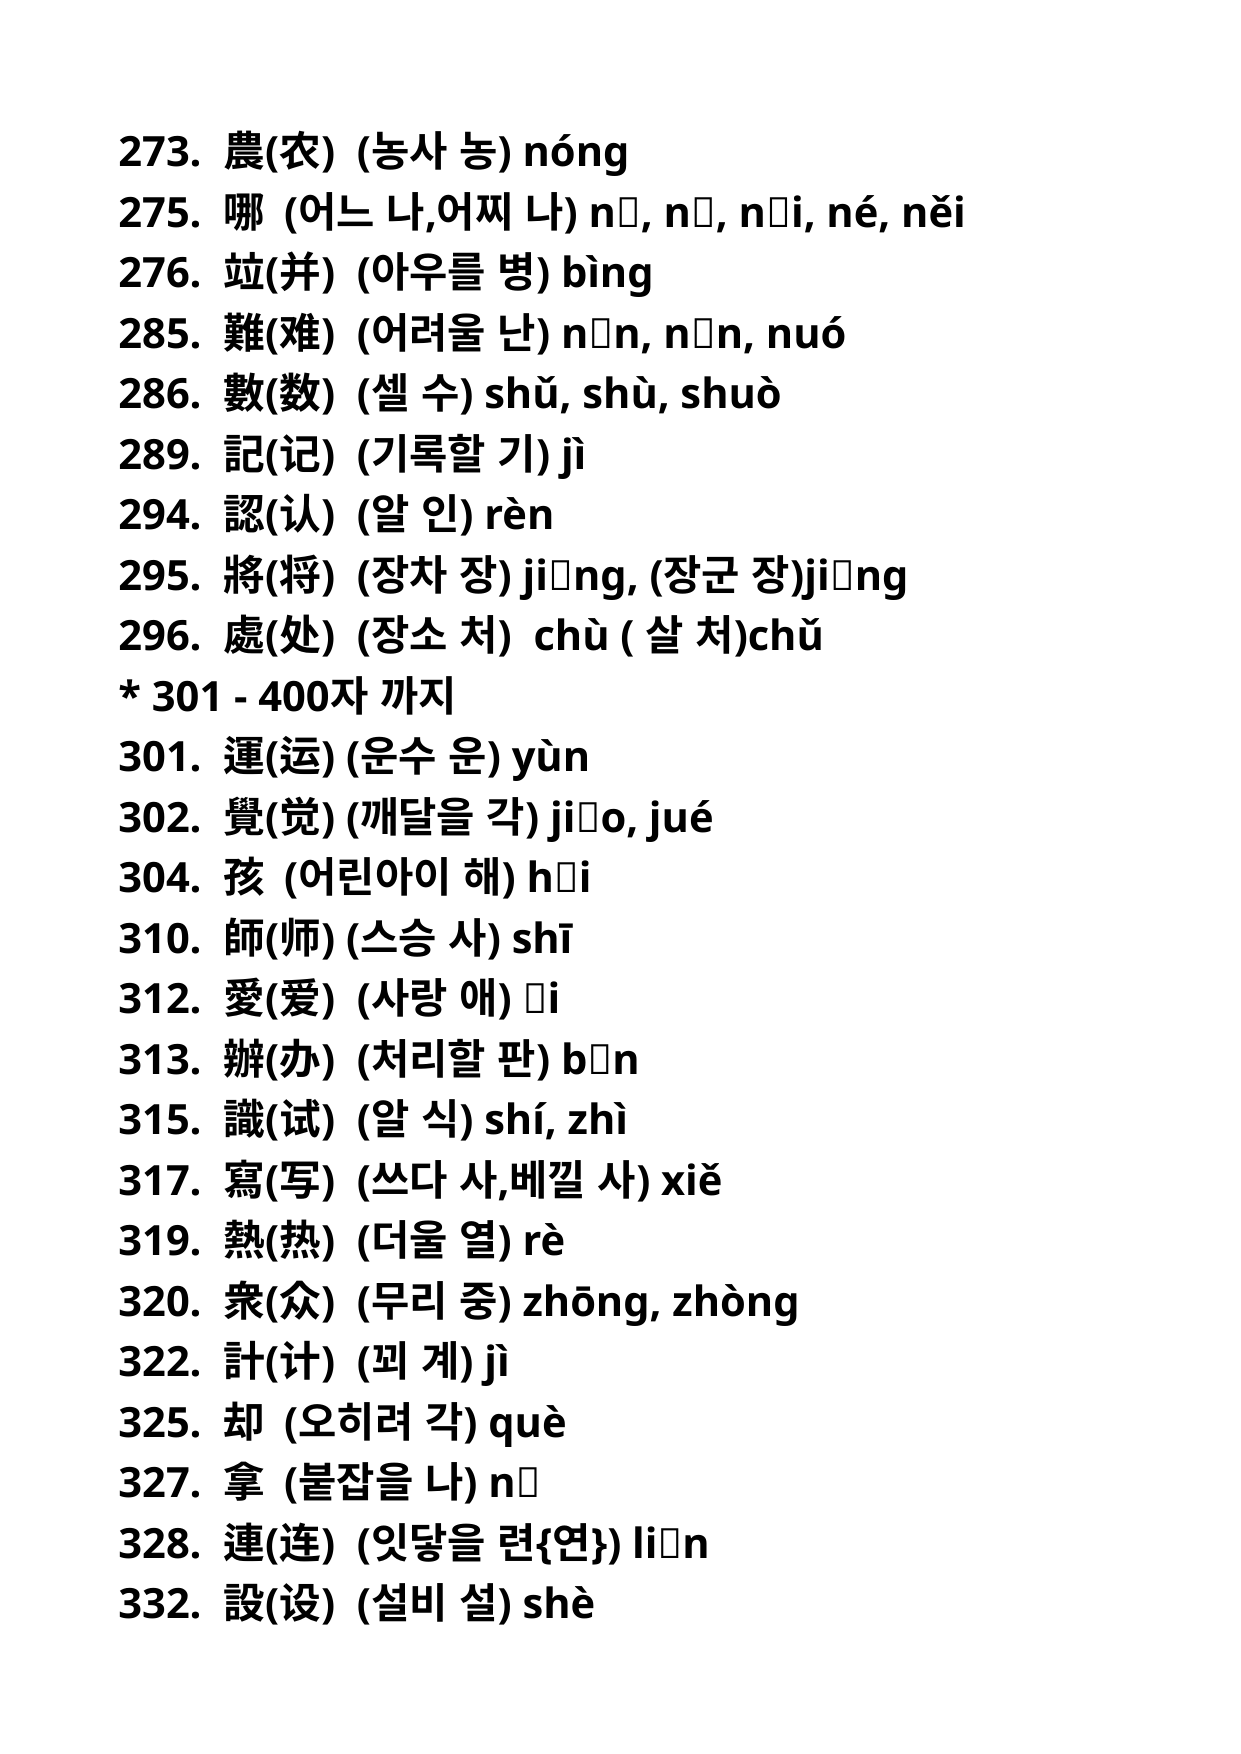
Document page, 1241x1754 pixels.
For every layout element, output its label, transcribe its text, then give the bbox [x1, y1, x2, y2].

text 325. 却 (오히려 각) què [118, 1389, 1122, 1449]
text 312. 愛(爱) (사랑 애) 󰐃i [118, 965, 1122, 1026]
text 332. 設(设) (설비 설) shè [118, 1571, 1122, 1631]
text * 301 - 400자 까지 [118, 663, 1122, 723]
text 315. 識(试) (알 식) shí, zhì [118, 1086, 1122, 1147]
text 275. 哪 (어느 나,어찌 나) n󰐂, n󰐄, n󰐂i, né, něi [118, 179, 1122, 239]
text 328. 連(连) (잇닿을 련{연}) li󰐁n [118, 1510, 1122, 1571]
text 295. 將(将) (장차 장) ji󰐀ng, (장군 장)ji󰐃ng [118, 542, 1122, 602]
text 304. 孩 (어린아이 해) h󰐁i [118, 844, 1122, 905]
text 327. 拿 (붙잡을 나) n󰐁 [118, 1449, 1122, 1510]
text 289. 記(记) (기록할 기) jì [118, 421, 1122, 481]
text 319. 熱(热) (더울 열) rè [118, 1207, 1122, 1268]
text 285. 難(难) (어려울 난) n󰐁n, n󰐃n, nuó [118, 300, 1122, 360]
text 320. 衆(众) (무리 중) zhōng, zhòng [118, 1268, 1122, 1328]
text 294. 認(认) (알 인) rèn [118, 481, 1122, 542]
text 286. 數(数) (셀 수) shǔ, shù, shuò [118, 360, 1122, 421]
text 322. 計(计) (꾀 계) jì [118, 1328, 1122, 1389]
text 302. 覺(觉) (깨달을 각) ji󰐃o, jué [118, 784, 1122, 844]
text 310. 師(师) (스승 사) shī [118, 905, 1122, 965]
text 276. 竝(并) (아우를 병) bìng [118, 239, 1122, 300]
text 296. 處(处) (장소 처) chù ( 살 처)chǔ [118, 602, 1122, 663]
text 317. 寫(写) (쓰다 사,베낄 사) xiě [118, 1147, 1122, 1207]
text 273. 農(农) (농사 농) nóng [118, 118, 1122, 179]
text 301. 運(运) (운수 운) yùn [118, 723, 1122, 784]
text 313. 辦(办) (처리할 판) b󰐃n [118, 1026, 1122, 1086]
